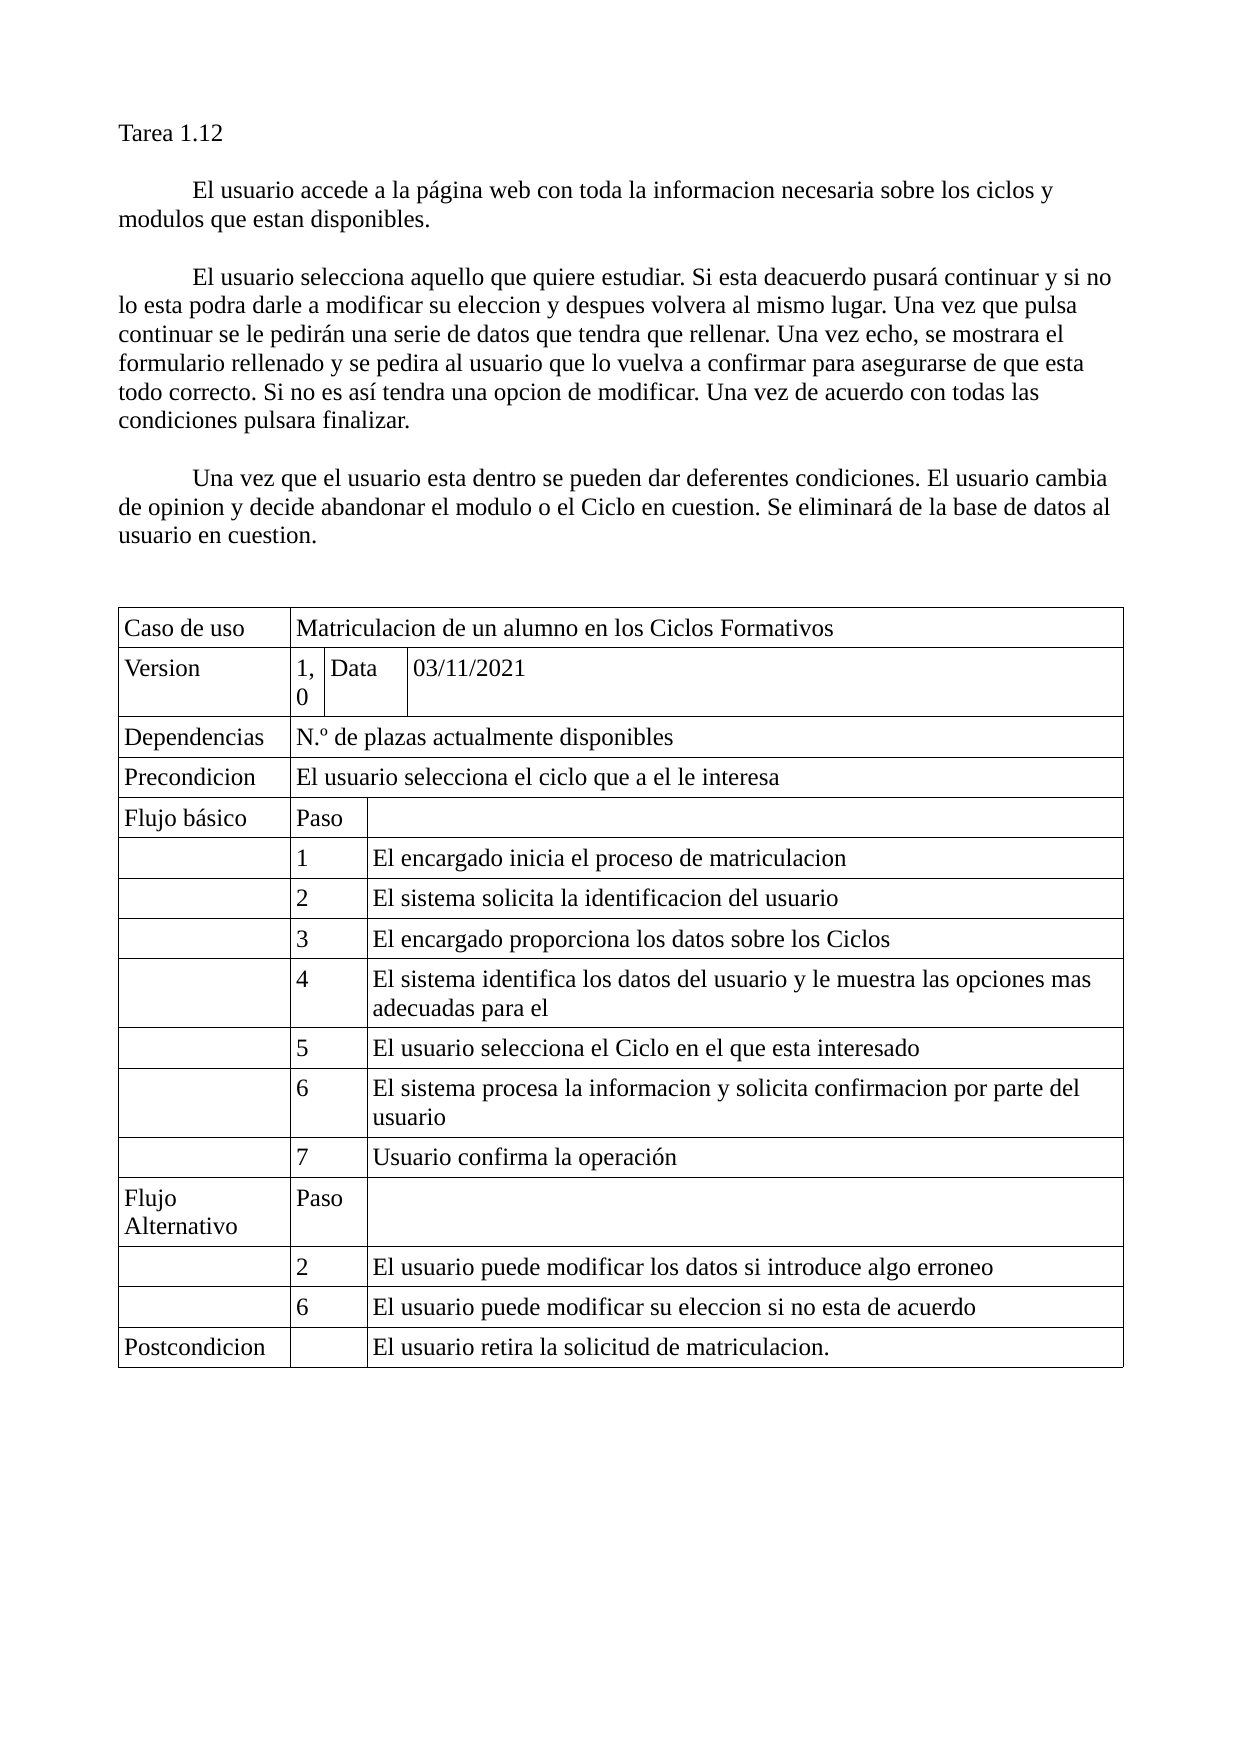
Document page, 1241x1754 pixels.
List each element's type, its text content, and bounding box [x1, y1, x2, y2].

table_cell El sistema identifica los datos del usuario y le muestra las opciones mas adecuadas para el [368, 959, 1123, 1027]
table_cell Dependencias [119, 717, 290, 757]
text El usuario selecciona aquello que quiere estudiar. Si esta deacuerdo pusará continuar y si no lo esta podra darle a modificar su eleccion y despues volvera al mismo lugar. Una vez que pulsa continuar se le pedirán una serie de datos que tendra que rellenar. Una vez echo, se mostrara el formulario rellenado y se pedira al usuario que lo vuelva a confirmar para asegurarse de que esta todo correcto. Si no es así tendra una opcion de modificar. Una vez de acuerdo con todas las condiciones pulsara finalizar. [118, 262, 1122, 434]
table_header Matriculacion de un alumno en los Ciclos Formativos [291, 608, 1123, 647]
text Una vez que el usuario esta dentro se pueden dar deferentes condiciones. El usuario cambia de opinion y decide abandonar el modulo o el Ciclo en cuestion. Se eliminará de la base de datos al usuario en cuestion. [118, 463, 1122, 549]
table_cell 2 [291, 1247, 367, 1286]
table_cell Version [119, 648, 290, 716]
table_cell 3 [291, 919, 367, 958]
table_cell [119, 1247, 290, 1286]
table_cell Paso [291, 1178, 367, 1246]
text El usuario accede a la página web con toda la informacion necesaria sobre los ciclos y modulos que estan disponibles. [118, 176, 1122, 233]
table_cell El usuario selecciona el Ciclo en el que esta interesado [368, 1028, 1123, 1067]
table_cell El encargado proporciona los datos sobre los Ciclos [368, 919, 1123, 958]
table_cell Usuario confirma la operación [368, 1138, 1123, 1177]
table_cell El usuario selecciona el ciclo que a el le interesa [291, 758, 1123, 797]
table_cell 7 [291, 1138, 367, 1177]
table_cell Flujo básico [119, 798, 290, 837]
table_cell 1,0 [291, 648, 324, 716]
table_cell [119, 1069, 290, 1137]
table_cell 4 [291, 959, 367, 1027]
table_cell Precondicion [119, 758, 290, 797]
table_cell 6 [291, 1287, 367, 1327]
table_cell Postcondicion [119, 1328, 290, 1367]
table_cell [119, 1138, 290, 1177]
table_cell 5 [291, 1028, 367, 1067]
table_cell [368, 798, 1123, 837]
table_cell 6 [291, 1069, 367, 1137]
table_cell El encargado inicia el proceso de matriculacion [368, 838, 1123, 877]
table_cell Paso [291, 798, 367, 837]
table_cell [291, 1328, 367, 1367]
table_cell Flujo Alternativo [119, 1178, 290, 1246]
table_cell El usuario puede modificar su eleccion si no esta de acuerdo [368, 1287, 1123, 1327]
table_cell [119, 879, 290, 918]
table_cell El usuario puede modificar los datos si introduce algo erroneo [368, 1247, 1123, 1286]
table_cell El usuario retira la solicitud de matriculacion. [368, 1328, 1123, 1367]
table_cell [119, 838, 290, 877]
table_cell Data [325, 648, 407, 716]
table_cell [119, 919, 290, 958]
table_cell 03/11/2021 [408, 648, 1123, 716]
table_cell 2 [291, 879, 367, 918]
table_cell 1 [291, 838, 367, 877]
table_cell El sistema solicita la identificacion del usuario [368, 879, 1123, 918]
table_cell N.º de plazas actualmente disponibles [291, 717, 1123, 757]
table_cell [119, 1028, 290, 1067]
table_cell [368, 1178, 1123, 1246]
table_cell [119, 959, 290, 1027]
table_cell El sistema procesa la informacion y solicita confirmacion por parte del usuario [368, 1069, 1123, 1137]
table_header Caso de uso [119, 608, 290, 647]
text Tarea 1.12 [118, 118, 1122, 147]
table_cell [119, 1287, 290, 1327]
